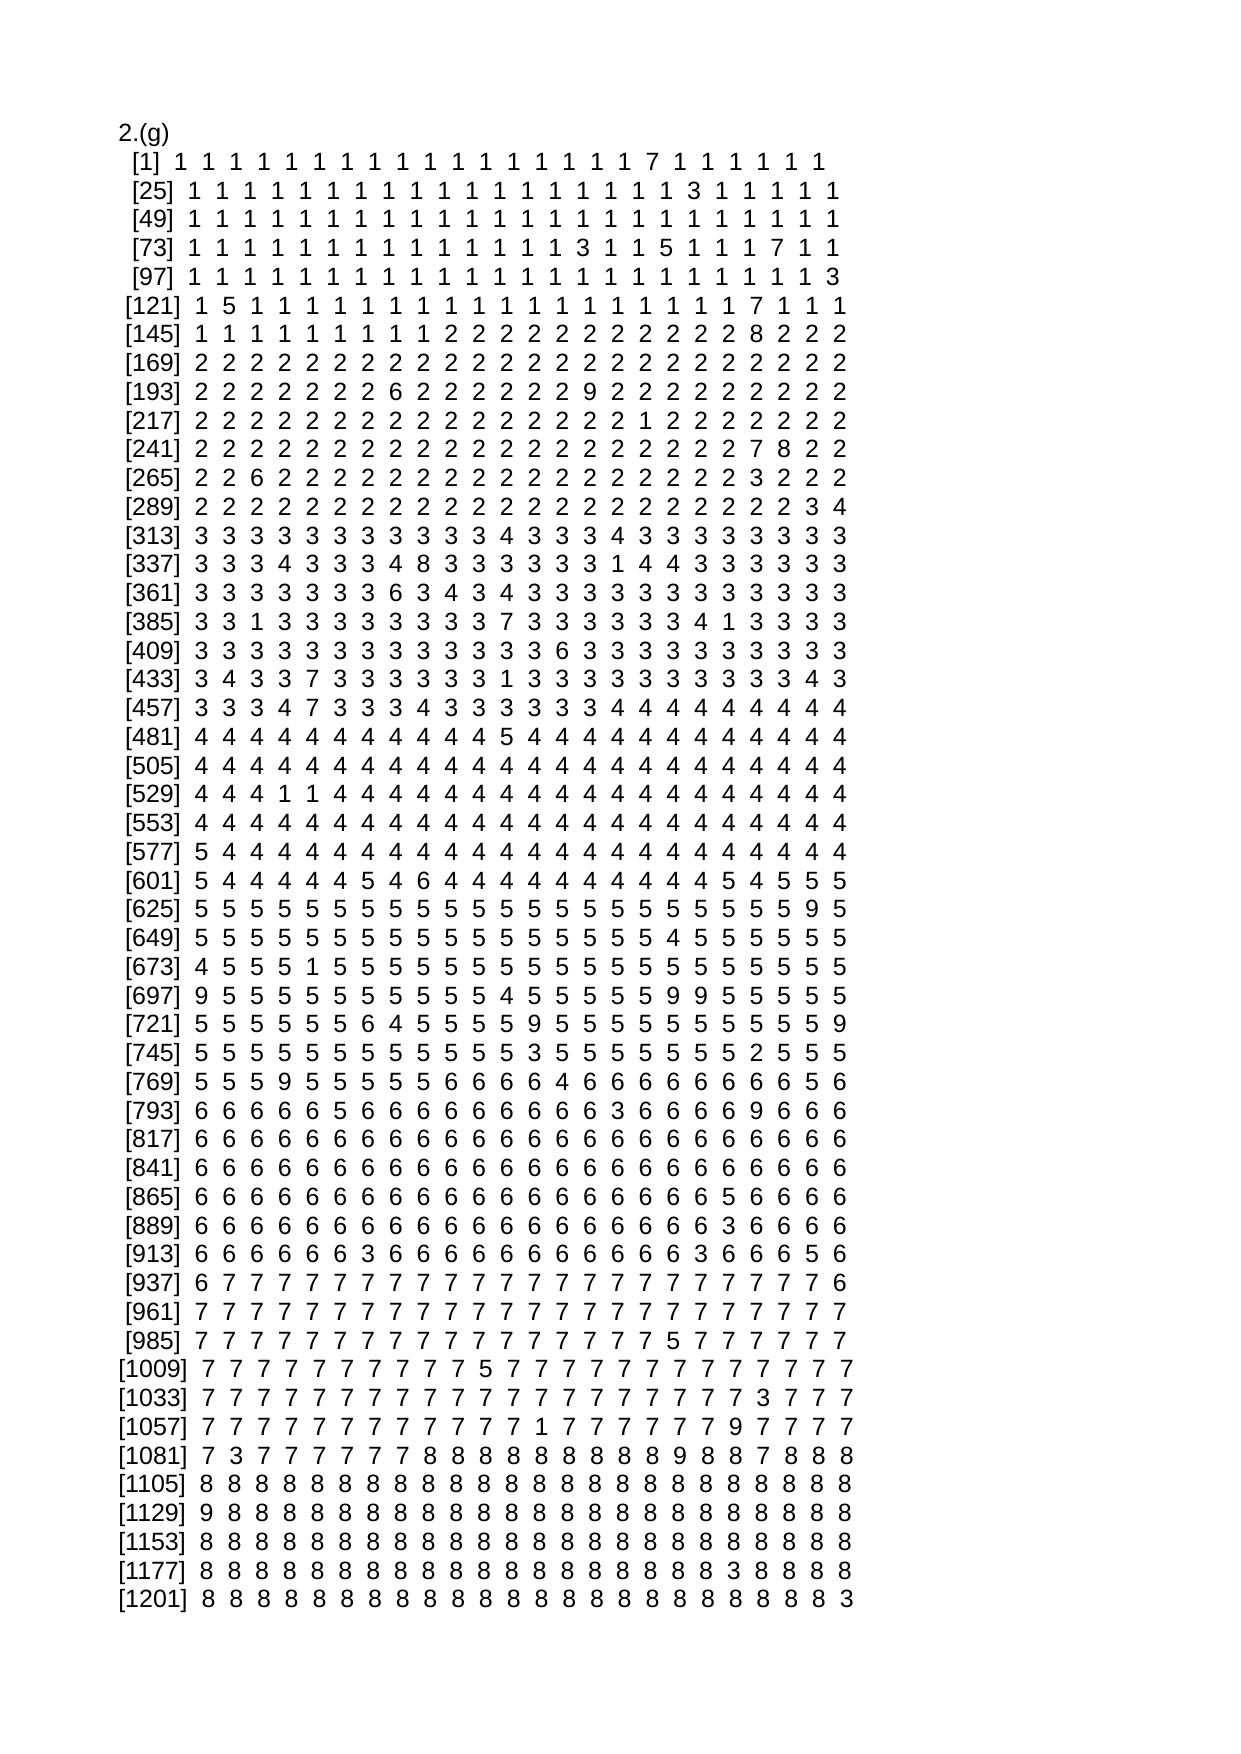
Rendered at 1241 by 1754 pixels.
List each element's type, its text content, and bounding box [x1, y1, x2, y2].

text [1009] 7 7 7 7 7 7 7 7 7 7 5 7 7 7 7 7 7 7 7 7 7 7 7 7 [118, 1354, 1122, 1383]
text [865] 6 6 6 6 6 6 6 6 6 6 6 6 6 6 6 6 6 6 6 5 6 6 6 6 [118, 1182, 1122, 1211]
text [817] 6 6 6 6 6 6 6 6 6 6 6 6 6 6 6 6 6 6 6 6 6 6 6 6 [118, 1124, 1122, 1153]
text [409] 3 3 3 3 3 3 3 3 3 3 3 3 3 6 3 3 3 3 3 3 3 3 3 3 [118, 636, 1122, 664]
text 2.(g) [118, 118, 1122, 147]
text [49] 1 1 1 1 1 1 1 1 1 1 1 1 1 1 1 1 1 1 1 1 1 1 1 1 [118, 204, 1122, 233]
text [73] 1 1 1 1 1 1 1 1 1 1 1 1 1 1 3 1 1 5 1 1 1 7 1 1 [118, 233, 1122, 262]
text [361] 3 3 3 3 3 3 3 6 3 4 3 4 3 3 3 3 3 3 3 3 3 3 3 3 [118, 578, 1122, 607]
text [481] 4 4 4 4 4 4 4 4 4 4 4 5 4 4 4 4 4 4 4 4 4 4 4 4 [118, 722, 1122, 751]
text [889] 6 6 6 6 6 6 6 6 6 6 6 6 6 6 6 6 6 6 6 3 6 6 6 6 [118, 1211, 1122, 1239]
text [649] 5 5 5 5 5 5 5 5 5 5 5 5 5 5 5 5 5 4 5 5 5 5 5 5 [118, 923, 1122, 952]
text [961] 7 7 7 7 7 7 7 7 7 7 7 7 7 7 7 7 7 7 7 7 7 7 7 7 [118, 1297, 1122, 1326]
text [289] 2 2 2 2 2 2 2 2 2 2 2 2 2 2 2 2 2 2 2 2 2 2 3 4 [118, 492, 1122, 521]
text [433] 3 4 3 3 7 3 3 3 3 3 3 1 3 3 3 3 3 3 3 3 3 3 4 3 [118, 664, 1122, 693]
text [913] 6 6 6 6 6 6 3 6 6 6 6 6 6 6 6 6 6 6 3 6 6 6 5 6 [118, 1239, 1122, 1268]
text [1105] 8 8 8 8 8 8 8 8 8 8 8 8 8 8 8 8 8 8 8 8 8 8 8 8 [118, 1469, 1122, 1498]
text [601] 5 4 4 4 4 4 5 4 6 4 4 4 4 4 4 4 4 4 4 5 4 5 5 5 [118, 866, 1122, 894]
text [1129] 9 8 8 8 8 8 8 8 8 8 8 8 8 8 8 8 8 8 8 8 8 8 8 8 [118, 1498, 1122, 1527]
text [313] 3 3 3 3 3 3 3 3 3 3 3 4 3 3 3 4 3 3 3 3 3 3 3 3 [118, 521, 1122, 549]
text [337] 3 3 3 4 3 3 3 4 8 3 3 3 3 3 3 1 4 4 3 3 3 3 3 3 [118, 549, 1122, 578]
text [1201] 8 8 8 8 8 8 8 8 8 8 8 8 8 8 8 8 8 8 8 8 8 8 8 3 [118, 1584, 1122, 1613]
text [457] 3 3 3 4 7 3 3 3 4 3 3 3 3 3 3 4 4 4 4 4 4 4 4 4 [118, 693, 1122, 722]
text [241] 2 2 2 2 2 2 2 2 2 2 2 2 2 2 2 2 2 2 2 2 7 8 2 2 [118, 434, 1122, 463]
text [697] 9 5 5 5 5 5 5 5 5 5 5 4 5 5 5 5 5 9 9 5 5 5 5 5 [118, 981, 1122, 1009]
text [625] 5 5 5 5 5 5 5 5 5 5 5 5 5 5 5 5 5 5 5 5 5 5 9 5 [118, 894, 1122, 923]
text [97] 1 1 1 1 1 1 1 1 1 1 1 1 1 1 1 1 1 1 1 1 1 1 1 3 [118, 262, 1122, 291]
text [217] 2 2 2 2 2 2 2 2 2 2 2 2 2 2 2 2 1 2 2 2 2 2 2 2 [118, 406, 1122, 434]
text [721] 5 5 5 5 5 5 6 4 5 5 5 5 9 5 5 5 5 5 5 5 5 5 5 9 [118, 1009, 1122, 1038]
text [1] 1 1 1 1 1 1 1 1 1 1 1 1 1 1 1 1 1 7 1 1 1 1 1 1 [118, 147, 1122, 176]
text [505] 4 4 4 4 4 4 4 4 4 4 4 4 4 4 4 4 4 4 4 4 4 4 4 4 [118, 751, 1122, 779]
text [745] 5 5 5 5 5 5 5 5 5 5 5 5 3 5 5 5 5 5 5 5 2 5 5 5 [118, 1038, 1122, 1067]
text [265] 2 2 6 2 2 2 2 2 2 2 2 2 2 2 2 2 2 2 2 2 3 2 2 2 [118, 463, 1122, 492]
text [577] 5 4 4 4 4 4 4 4 4 4 4 4 4 4 4 4 4 4 4 4 4 4 4 4 [118, 837, 1122, 866]
text [1057] 7 7 7 7 7 7 7 7 7 7 7 7 1 7 7 7 7 7 7 9 7 7 7 7 [118, 1412, 1122, 1441]
text [193] 2 2 2 2 2 2 2 6 2 2 2 2 2 2 9 2 2 2 2 2 2 2 2 2 [118, 377, 1122, 406]
text [529] 4 4 4 1 1 4 4 4 4 4 4 4 4 4 4 4 4 4 4 4 4 4 4 4 [118, 779, 1122, 808]
text [937] 6 7 7 7 7 7 7 7 7 7 7 7 7 7 7 7 7 7 7 7 7 7 7 6 [118, 1268, 1122, 1297]
text [553] 4 4 4 4 4 4 4 4 4 4 4 4 4 4 4 4 4 4 4 4 4 4 4 4 [118, 808, 1122, 837]
text [1177] 8 8 8 8 8 8 8 8 8 8 8 8 8 8 8 8 8 8 8 3 8 8 8 8 [118, 1556, 1122, 1584]
text [169] 2 2 2 2 2 2 2 2 2 2 2 2 2 2 2 2 2 2 2 2 2 2 2 2 [118, 348, 1122, 377]
text [985] 7 7 7 7 7 7 7 7 7 7 7 7 7 7 7 7 7 5 7 7 7 7 7 7 [118, 1326, 1122, 1354]
text [841] 6 6 6 6 6 6 6 6 6 6 6 6 6 6 6 6 6 6 6 6 6 6 6 6 [118, 1153, 1122, 1182]
text [25] 1 1 1 1 1 1 1 1 1 1 1 1 1 1 1 1 1 1 3 1 1 1 1 1 [118, 176, 1122, 204]
text [385] 3 3 1 3 3 3 3 3 3 3 3 7 3 3 3 3 3 3 4 1 3 3 3 3 [118, 607, 1122, 636]
text [673] 4 5 5 5 1 5 5 5 5 5 5 5 5 5 5 5 5 5 5 5 5 5 5 5 [118, 952, 1122, 981]
text [1081] 7 3 7 7 7 7 7 7 8 8 8 8 8 8 8 8 8 9 8 8 7 8 8 8 [118, 1441, 1122, 1469]
text [1033] 7 7 7 7 7 7 7 7 7 7 7 7 7 7 7 7 7 7 7 7 3 7 7 7 [118, 1383, 1122, 1412]
text [769] 5 5 5 9 5 5 5 5 5 6 6 6 6 4 6 6 6 6 6 6 6 6 5 6 [118, 1067, 1122, 1096]
text [121] 1 5 1 1 1 1 1 1 1 1 1 1 1 1 1 1 1 1 1 1 7 1 1 1 [118, 291, 1122, 319]
text [145] 1 1 1 1 1 1 1 1 1 2 2 2 2 2 2 2 2 2 2 2 8 2 2 2 [118, 319, 1122, 348]
text [1153] 8 8 8 8 8 8 8 8 8 8 8 8 8 8 8 8 8 8 8 8 8 8 8 8 [118, 1527, 1122, 1556]
text [793] 6 6 6 6 6 5 6 6 6 6 6 6 6 6 6 3 6 6 6 6 9 6 6 6 [118, 1096, 1122, 1124]
